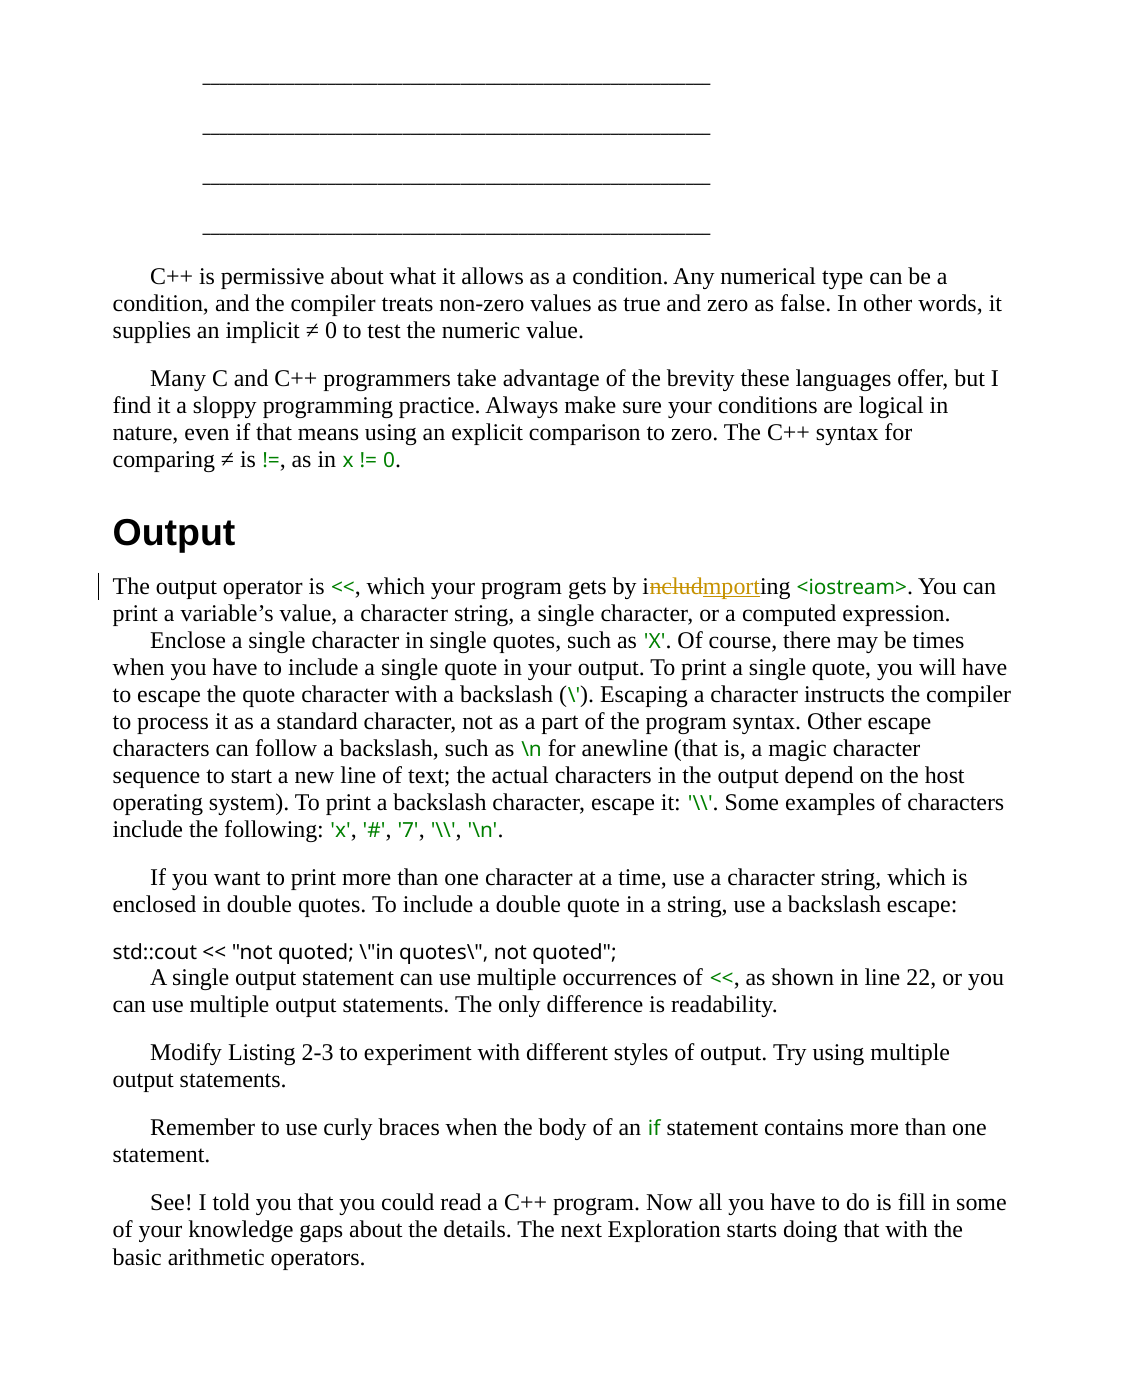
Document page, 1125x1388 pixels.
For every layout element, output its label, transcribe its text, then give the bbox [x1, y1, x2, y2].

text See! I told you that you could read a C++ program. Now all you have to do is fill in some of your knowledge gaps about the details. The next Exploration starts doing that with the basic arithmetic operators. [112, 1189, 1012, 1270]
text Remember to use curly braces when the body of an if statement contains more than one statement. [112, 1114, 1012, 1168]
list _____________________________________________________________ [202, 212, 1012, 238]
text Modify Listing 2-3 to experiment with different styles of output. Try using multiple output statements. [112, 1039, 1012, 1093]
text std::cout << "not quoted; \"in quotes\", not quoted"; [112, 939, 997, 964]
text Many C and C++ programmers take advantage of the brevity these languages offer, but I find it a sloppy programming practice. Always make sure your conditions are logical in nature, even if that means using an explicit comparison to zero. The C++ syntax for comparing ≠ is !=, as in x != 0. [112, 364, 1012, 473]
list _____________________________________________________________ [202, 162, 1012, 188]
text If you want to print more than one character at a time, use a character string, which is enclosed in double quotes. To include a double quote in a string, use a backslash escape: [112, 864, 1012, 918]
subtitle Output [112, 510, 1012, 553]
text C++ is permissive about what it allows as a condition. Any numerical type can be a condition, and the compiler treats non-zero values as true and zero as false. In other words, it supplies an implicit ≠ 0 to test the numeric value. [112, 262, 1012, 344]
list _____________________________________________________________ [202, 112, 1012, 138]
text Enclose a single character in single quotes, such as 'X'. Of course, there may be times when you have to include a single quote in your output. To print a single quote, you will have to escape the quote character with a backslash (\'). Escaping a character instructs the compiler to process it as a standard character, not as a part of the program syntax. Other escape characters can follow a backslash, such as \n for anewline (that is, a magic character sequence to start a new line of text; the actual characters in the output depend on the host operating system). To print a backslash character, escape it: '\\'. Some examples of characters include the following: 'x', '#', '7', '\\', '\n'. [112, 627, 1012, 843]
text A single output statement can use multiple occurrences of <<, as shown in line 22, or you can use multiple output statements. The only difference is readability. [112, 964, 1012, 1018]
list _____________________________________________________________ [202, 62, 1012, 88]
text The output operator is <<, which your program gets by importing <iostream>. You can print a variable’s value, a character string, a single character, or a computed expression. [112, 572, 1012, 627]
